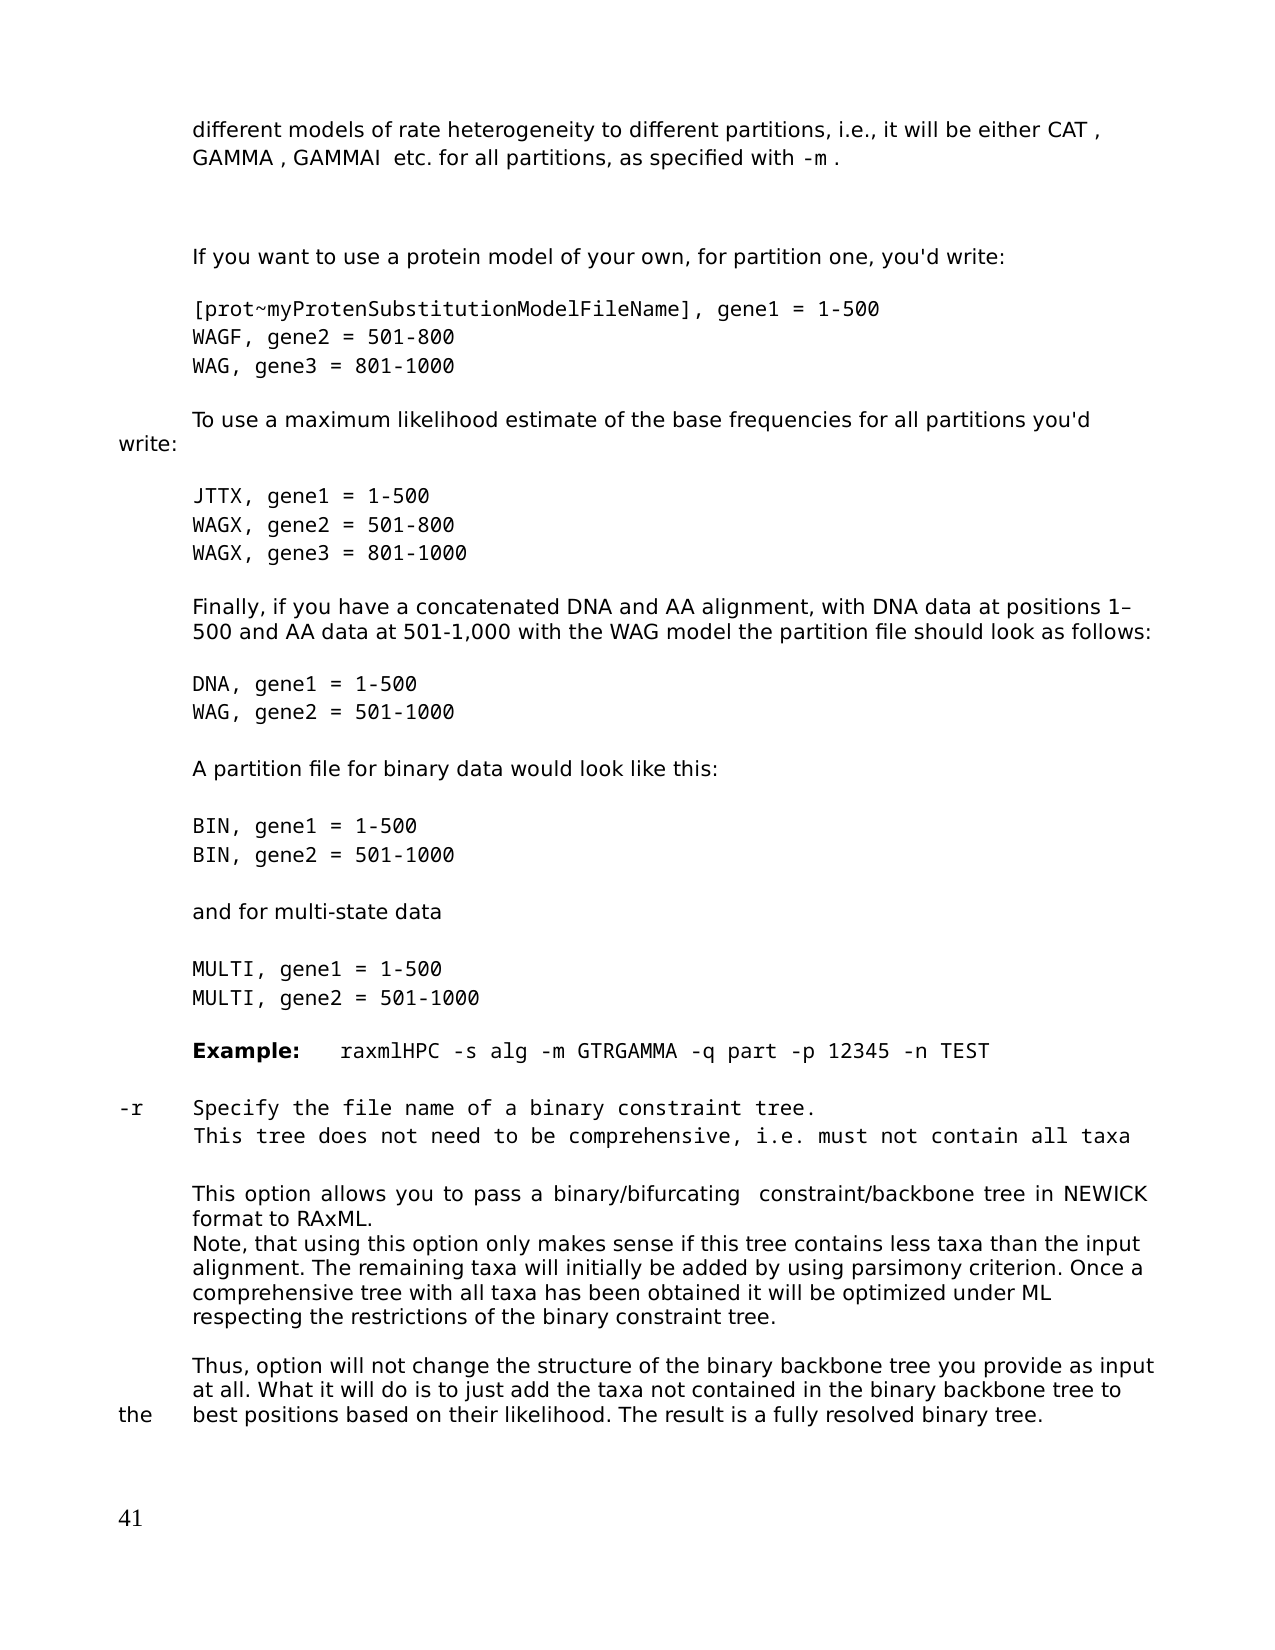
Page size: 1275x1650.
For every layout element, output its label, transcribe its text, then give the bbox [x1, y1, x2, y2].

text WAG, gene3 = 801-1000 [118, 351, 1157, 379]
text WAGX, gene2 = 501-800 [192, 510, 1157, 538]
text If you want to use a protein model of your own, for partition one, you'd write: [118, 244, 1157, 269]
text MULTI, gene2 = 501-1000 [118, 983, 1157, 1011]
text WAG, gene2 = 501-1000 [118, 697, 1157, 726]
text This tree does not need to be comprehensive, i.e. must not contain all taxa [118, 1121, 1157, 1150]
text different models of rate heterogeneity to different partitions, i.e., it will be either CAT , GAMMA , GAMMAI etc. for all partitions, as specified with -m . [118, 118, 1157, 171]
text To use a maximum likelihood estimate of the base frequencies for all partitions you'd write: [118, 408, 1157, 457]
text [prot~myProtenSubstitutionModelFileName], gene1 = 1-500 [118, 293, 1157, 322]
text Thus, option will not change the structure of the binary backbone tree you provide as input at all. What it will do is to just add the taxa not contained in the binary backbone tree to the best positions based on their likelihood. The result is a fully resolved binary tree. [118, 1354, 1157, 1427]
text Finally, if you have a concatenated DNA and AA alignment, with DNA data at positions 1– 500 and AA data at 501-1,000 with the WAG model the partition file should look as follows: [118, 595, 1157, 644]
text BIN, gene1 = 1-500 [118, 811, 1157, 840]
text DNA, gene1 = 1-500 [118, 669, 1157, 697]
text and for multi-state data [118, 897, 1157, 926]
text BIN, gene2 = 501-1000 [118, 840, 1157, 868]
text This option allows you to pass a binary/bifurcating constraint/backbone tree in NEWICK format to RAxML. [118, 1178, 1157, 1231]
text Note, that using this option only makes sense if this tree contains less taxa than the input alignment. The remaining taxa will initially be added by using parsimony criterion. Once a comprehensive tree with all taxa has been obtained it will be optimized under ML respecting the restrictions of the binary constraint tree. [118, 1231, 1157, 1329]
text JTTX, gene1 = 1-500 [118, 481, 1157, 510]
text MULTI, gene1 = 1-500 [118, 954, 1157, 983]
text A partition file for binary data would look like this: [118, 754, 1157, 783]
text WAGF, gene2 = 501-800 [192, 322, 1157, 351]
text -r Specify the file name of a binary constraint tree. [118, 1093, 1157, 1121]
text WAGX, gene3 = 801-1000 [192, 538, 1157, 567]
text Example: raxmlHPC -s alg -m GTRGAMMA -q part -p 12345 -n TEST [192, 1036, 1157, 1064]
